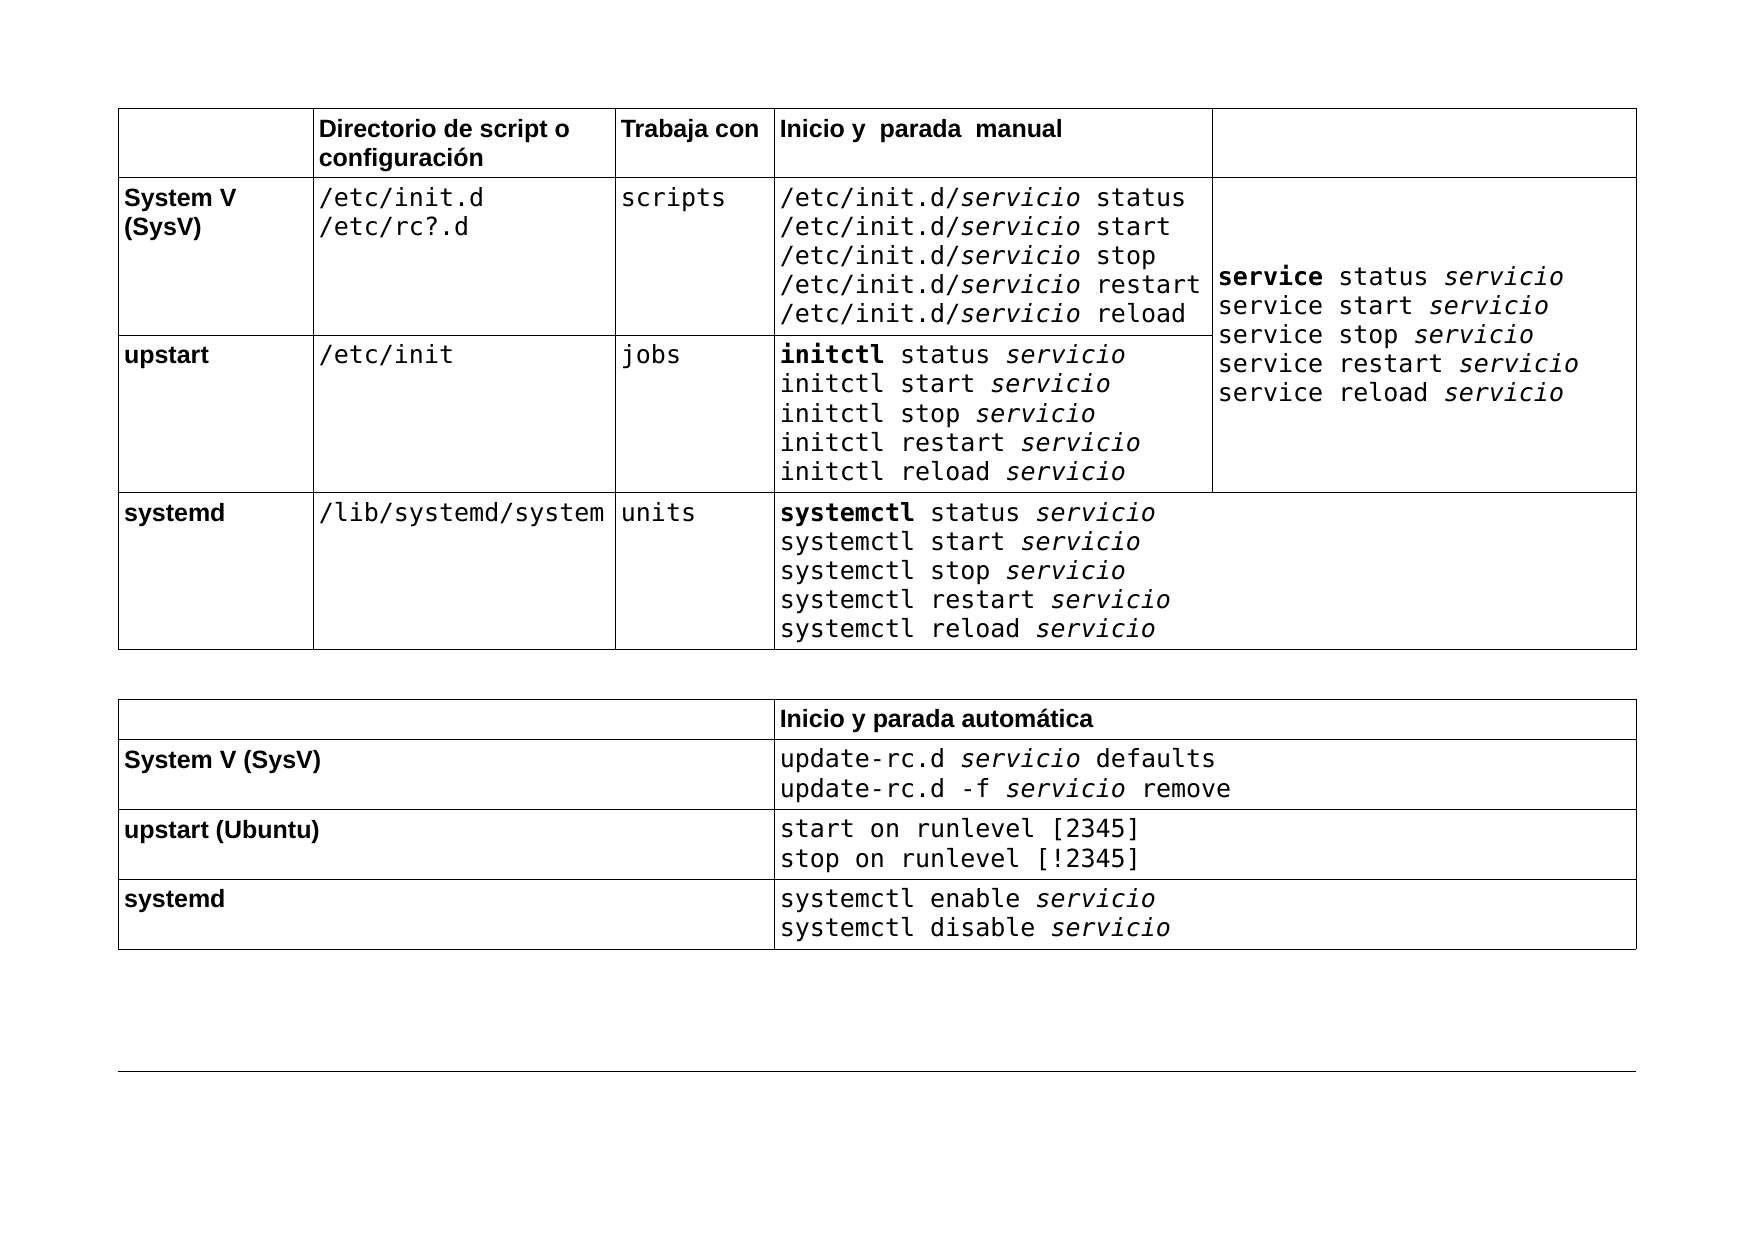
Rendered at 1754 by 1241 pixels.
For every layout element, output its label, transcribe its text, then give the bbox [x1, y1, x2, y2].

table_header [119, 700, 774, 739]
table_cell systemctl status servicio systemctl start servicio systemctl stop servicio systemctl restart servicio systemctl reload servicio [775, 493, 1636, 649]
table_cell service status servicio service start servicio service stop servicio service restart servicio service reload servicio [1213, 178, 1636, 492]
table_cell update-rc.d servicio defaults update-rc.d -f servicio remove [775, 740, 1636, 809]
table_header Inicio y parada automática [775, 700, 1636, 739]
table_cell initctl status servicio initctl start servicio initctl stop servicio initctl restart servicio initctl reload servicio [775, 336, 1212, 492]
table_cell /etc/init.d/servicio status /etc/init.d/servicio start /etc/init.d/servicio stop /etc/init.d/servicio restart /etc/init.d/servicio reload [775, 178, 1212, 334]
table_cell systemctl enable servicio systemctl disable servicio [775, 880, 1636, 948]
table_cell systemd [119, 880, 774, 948]
table_cell systemd [119, 493, 313, 649]
table_header Inicio y parada manual [775, 109, 1212, 177]
table_header Trabaja con [616, 109, 774, 177]
table_cell System V (SysV) [119, 740, 774, 809]
table_cell units [616, 493, 774, 649]
table_cell /etc/init [314, 336, 615, 492]
table_cell start on runlevel [2345] stop on runlevel [!2345] [775, 810, 1636, 879]
table_cell jobs [616, 336, 774, 492]
table_cell /lib/systemd/system [314, 493, 615, 649]
table_cell System V (SysV) [119, 178, 313, 334]
table_cell /etc/init.d /etc/rc?.d [314, 178, 615, 334]
table_cell upstart [119, 336, 313, 492]
table_cell upstart (Ubuntu) [119, 810, 774, 879]
table_header [1213, 109, 1636, 177]
table_cell scripts [616, 178, 774, 334]
table_header Directorio de script o configuración [314, 109, 615, 177]
table_header [119, 109, 313, 177]
